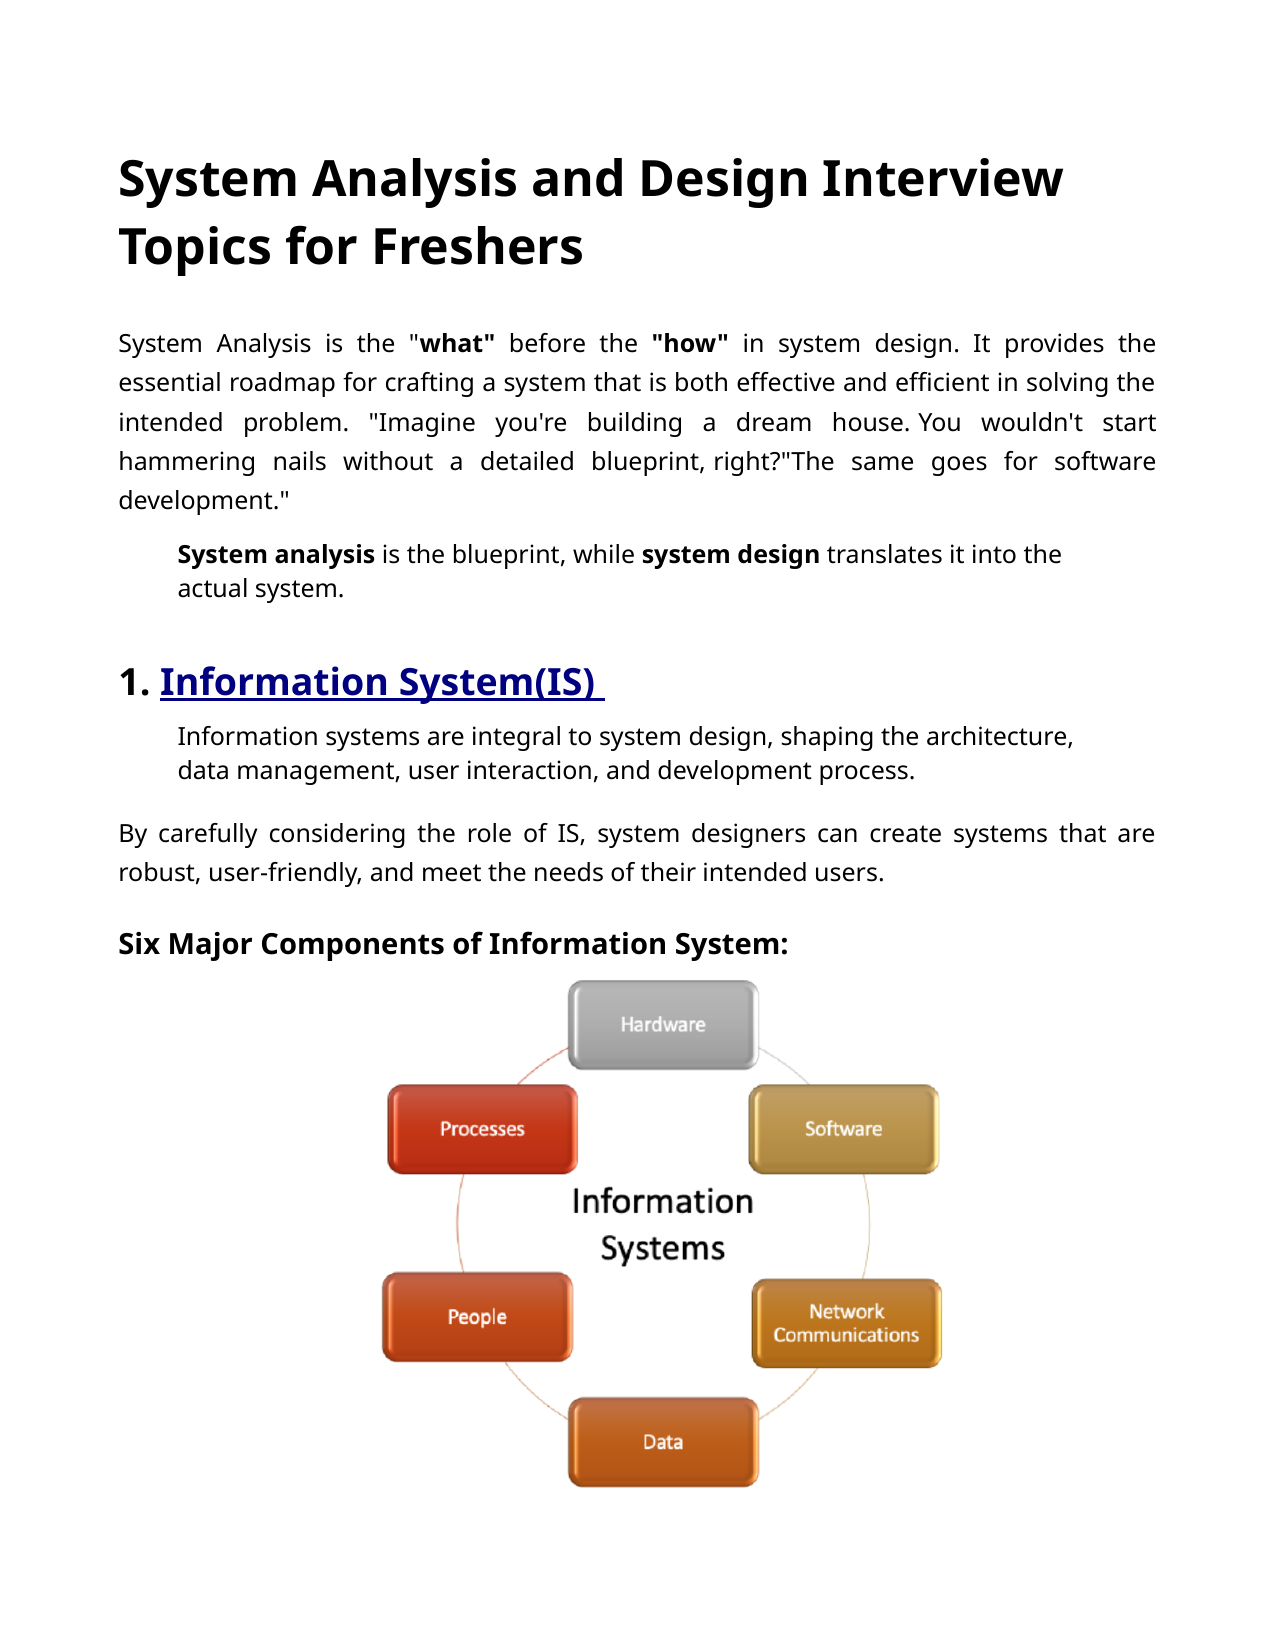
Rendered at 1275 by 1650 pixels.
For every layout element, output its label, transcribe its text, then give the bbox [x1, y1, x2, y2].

subtitle Six Major Components of Information System: [118, 923, 1157, 963]
text By carefully considering the role of IS, system designers can create systems that are robust, user-friendly, and meet the needs of their intended users. [118, 816, 1157, 889]
text Information systems are integral to system design, shaping the architecture, data management, user interaction, and development process. [177, 718, 1098, 786]
subtitle 1. Information System(IS) [118, 655, 1157, 706]
text System Analysis is the "what" before the "how" in system design. It provides the essential roadmap for crafting a system that is both effective and efficient in solving the intended problem. "Imagine you're building a dream house. You wouldn't start hammering nails without a detailed blueprint, right?"The same goes for software development." [118, 326, 1157, 517]
text System analysis is the blueprint, while system design translates it into the actual system. [177, 536, 1098, 604]
subtitle System Analysis and Design Interview Topics for Freshers [118, 143, 1157, 279]
picture [299, 975, 976, 1495]
